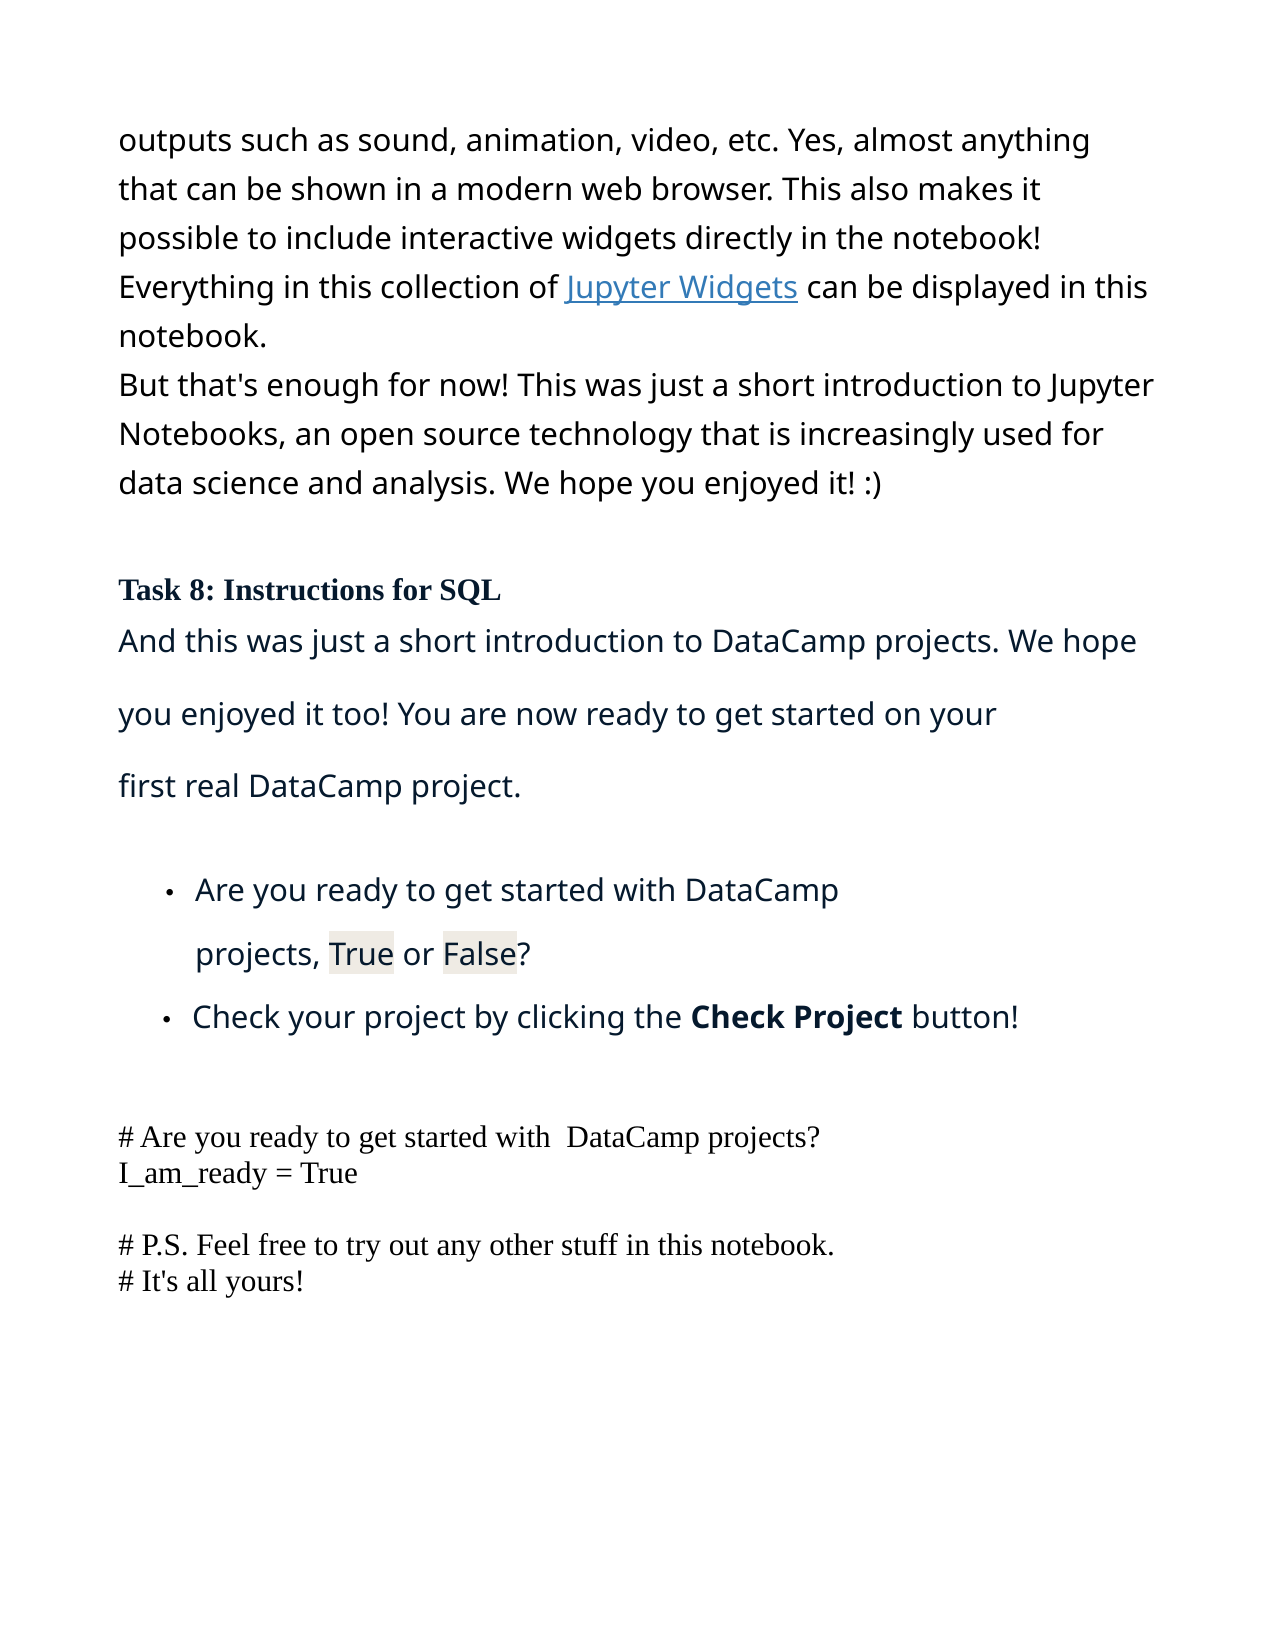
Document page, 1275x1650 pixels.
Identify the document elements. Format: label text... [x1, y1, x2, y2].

text # It's all yours! [118, 1262, 1157, 1298]
list Are you ready to get started with DataCamp projects, True or False? [165, 868, 1151, 974]
text And this was just a short introduction to DataCamp projects. We hope you enjoyed it too! You are now ready to get started on your first real DataCamp project. [118, 619, 1157, 807]
subtitle Task 8: Instructions for SQL [118, 571, 1157, 607]
list Check your project by clicking the Check Project button! [162, 995, 1157, 1038]
text # Are you ready to get started with DataCamp projects? [118, 1118, 1157, 1154]
text outputs such as sound, animation, video, etc. Yes, almost anything that can be shown in a modern web browser. This also makes it possible to include interactive widgets directly in the notebook! Everything in this collection of Jupyter Widgets can be displayed in this notebook. [118, 118, 1157, 357]
text # P.S. Feel free to try out any other stuff in this notebook. [118, 1226, 1157, 1262]
text I_am_ready = True [118, 1154, 1157, 1190]
text But that's enough for now! This was just a short introduction to Jupyter Notebooks, an open source technology that is increasingly used for data science and analysis. We hope you enjoyed it! :) [118, 363, 1157, 503]
